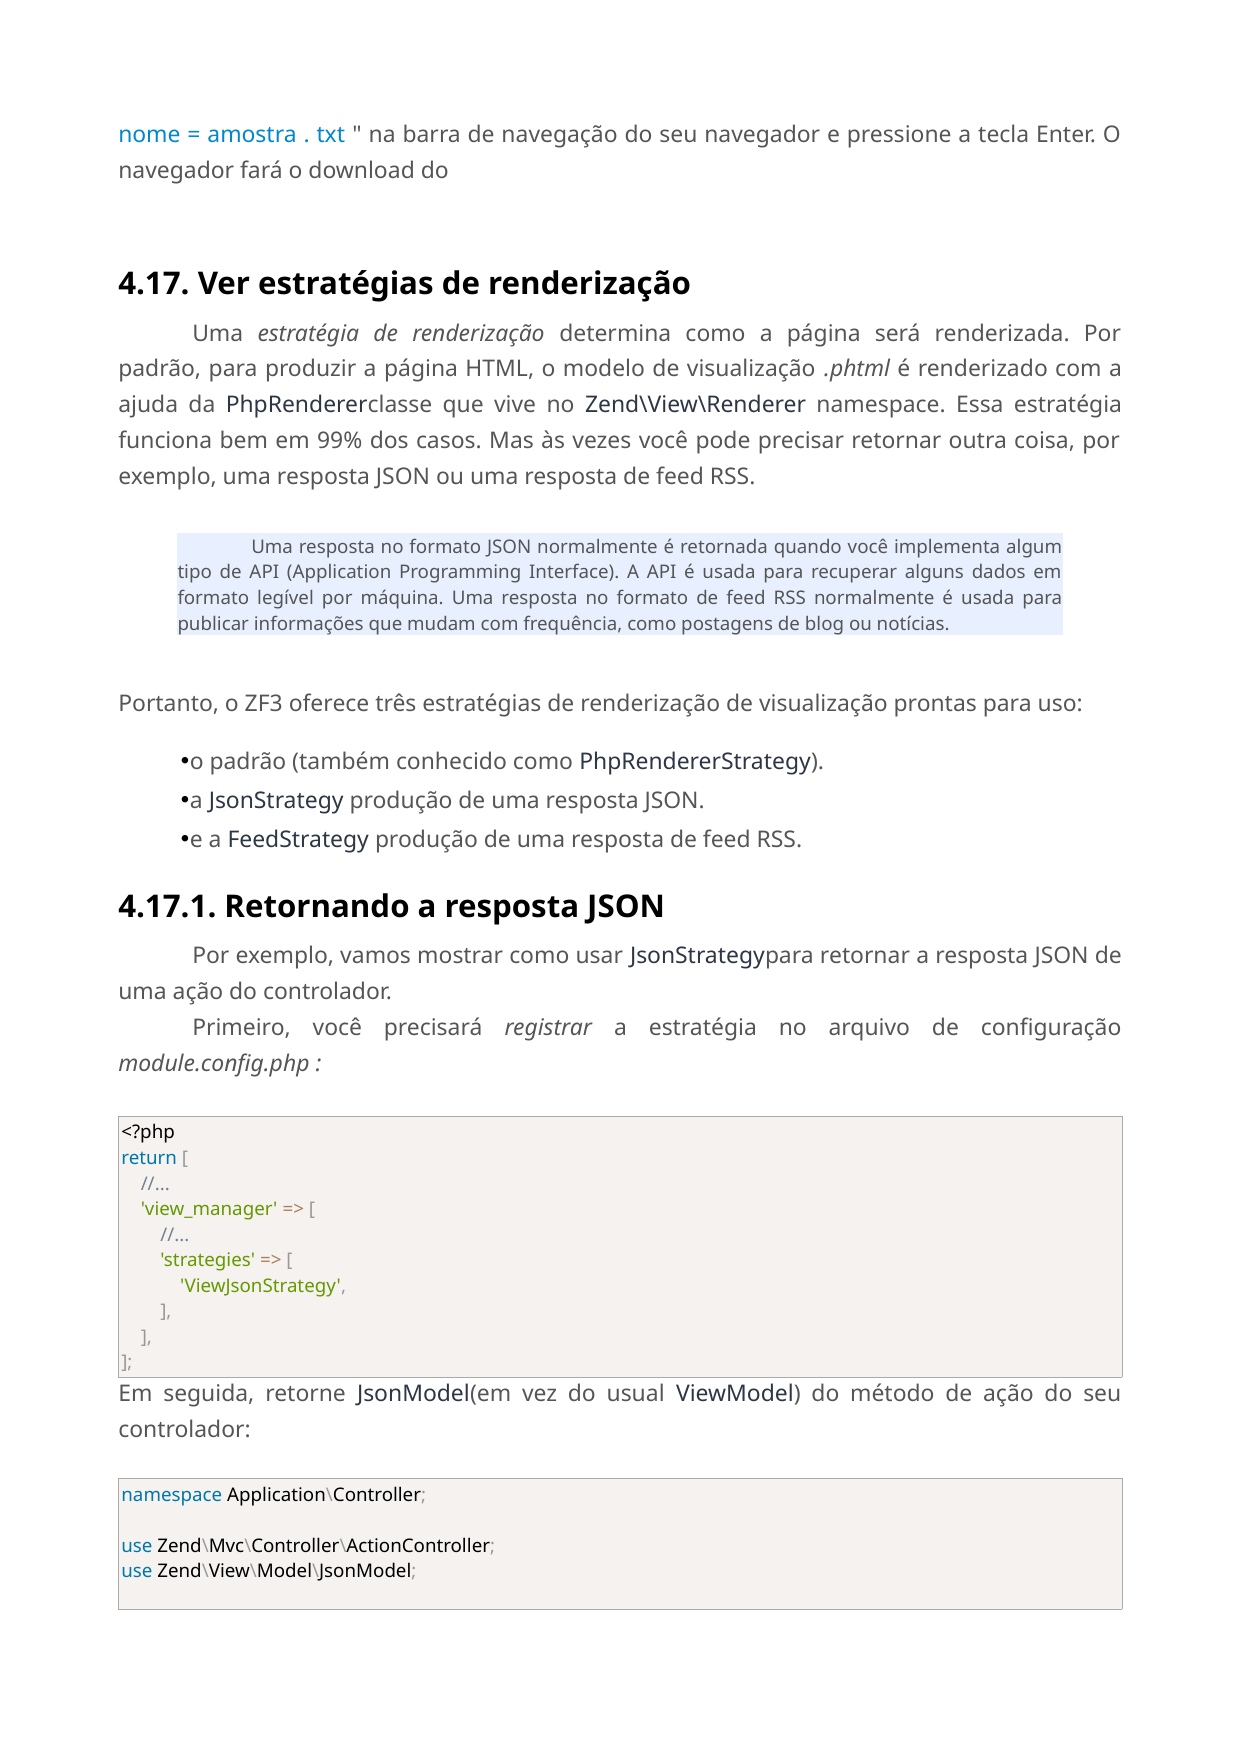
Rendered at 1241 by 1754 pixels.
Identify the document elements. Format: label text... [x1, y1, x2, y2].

text //... [119, 1218, 1122, 1243]
text 'strategies' => [ [119, 1243, 1122, 1269]
text ], [119, 1294, 1122, 1320]
text 'ViewJsonStrategy', [119, 1269, 1122, 1294]
text //... [119, 1167, 1122, 1192]
text Por exemplo, vamos mostrar como usar JsonStrategypara retornar a resposta JSON de uma ação do controlador. [118, 939, 1122, 1006]
text Primeiro, você precisará registrar a estratégia no arquivo de configuração module.config.php : [118, 1011, 1122, 1078]
text Em seguida, retorne JsonModel(em vez do usual ViewModel) do método de ação do seu controlador: [118, 1378, 1122, 1444]
list o padrão (também conhecido como PhpRendererStrategy). [118, 737, 1122, 777]
text Uma resposta no formato JSON normalmente é retornada quando você implementa algum tipo de API (Application Programming Interface). A API é usada para recuperar alguns dados em formato legível por máquina. Uma resposta no formato de feed RSS normalmente é usada para publicar informações que mudam com frequência, como postagens de blog ou notícias. [177, 533, 1063, 635]
text nome = amostra . txt " na barra de navegação do seu navegador e pressione a tecla Enter. O navegador fará o download do [118, 118, 1122, 185]
list e a FeedStrategy produção de uma resposta de feed RSS. [118, 816, 1122, 855]
text use Zend\View\Model\JsonModel; [119, 1555, 1122, 1580]
text Uma estratégia de renderização determina como a página será renderizada. Por padrão, para produzir a página HTML, o modelo de visualização .phtml é renderizado com a ajuda da PhpRendererclasse que vive no Zend\View\Renderer namespace. Essa estratégia funciona bem em 99% dos casos. Mas às vezes você pode precisar retornar outra coisa, por exemplo, uma resposta JSON ou uma resposta de feed RSS. [118, 316, 1122, 491]
text ], [119, 1320, 1122, 1345]
text use Zend\Mvc\Controller\ActionController; [119, 1529, 1122, 1555]
subtitle 4.17.1. Retornando a resposta JSON [118, 884, 1122, 926]
text Portanto, o ZF3 oferece três estratégias de renderização de visualização prontas para uso: [118, 687, 1122, 718]
text <?php [119, 1117, 1122, 1141]
text namespace Application\Controller; [119, 1479, 1122, 1504]
text ]; [119, 1345, 1122, 1377]
text 'view_manager' => [ [119, 1192, 1122, 1218]
list a JsonStrategy produção de uma resposta JSON. [118, 777, 1122, 816]
text return [ [119, 1141, 1122, 1167]
subtitle 4.17. Ver estratégias de renderização [118, 261, 1122, 304]
